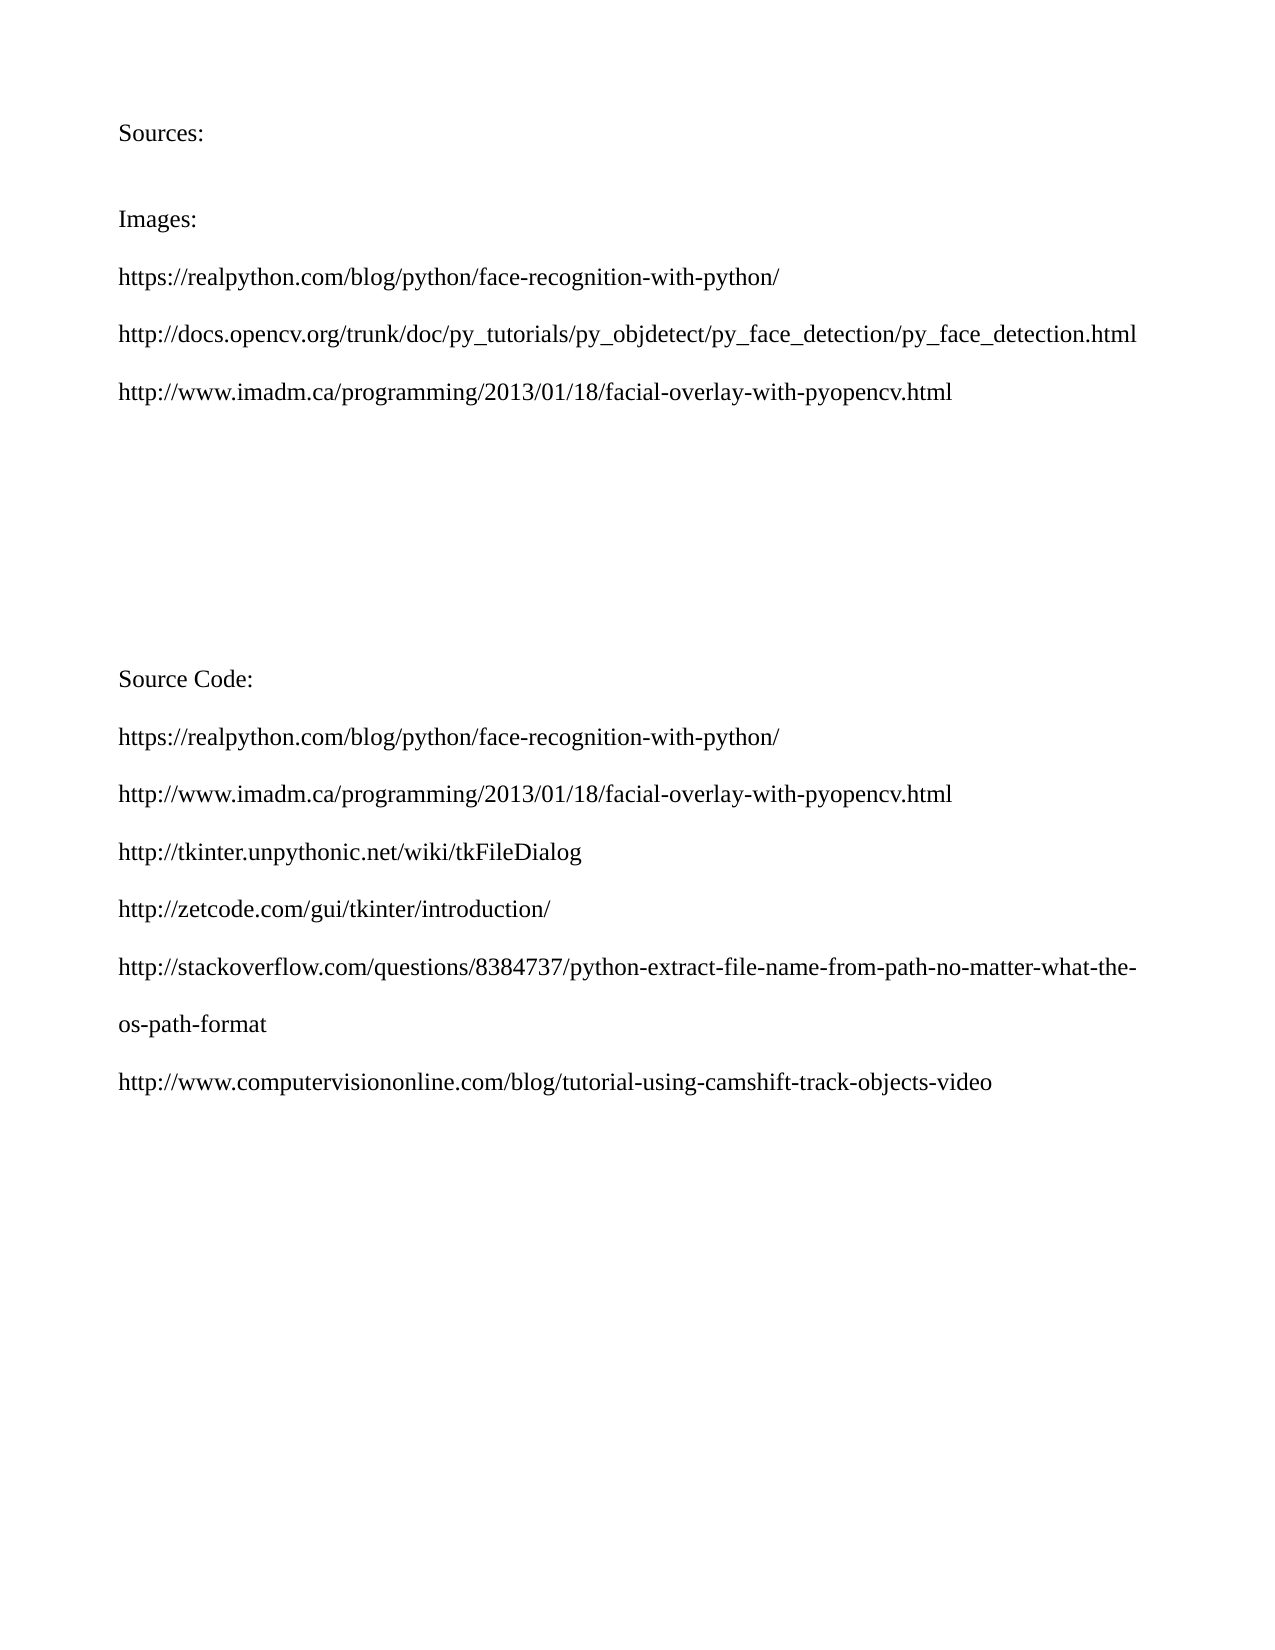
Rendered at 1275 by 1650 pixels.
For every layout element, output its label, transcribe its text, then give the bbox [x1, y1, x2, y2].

text http://zetcode.com/gui/tkinter/introduction/ [118, 894, 1157, 923]
text https://realpython.com/blog/python/face-recognition-with-python/ [118, 262, 1157, 291]
text http://www.imadm.ca/programming/2013/01/18/facial-overlay-with-pyopencv.html [118, 377, 1157, 406]
text https://realpython.com/blog/python/face-recognition-with-python/ [118, 722, 1157, 751]
text Source Code: [118, 664, 1157, 693]
text http://stackoverflow.com/questions/8384737/python-extract-file-name-from-path-no-matter-what-the-os-path-format [118, 952, 1157, 1038]
text http://www.computervisiononline.com/blog/tutorial-using-camshift-track-objects-video [118, 1067, 1157, 1096]
text Sources: [118, 118, 1157, 147]
text http://www.imadm.ca/programming/2013/01/18/facial-overlay-with-pyopencv.html [118, 779, 1157, 808]
text http://docs.opencv.org/trunk/doc/py_tutorials/py_objdetect/py_face_detection/py_face_detection.html [118, 319, 1157, 348]
text Images: [118, 204, 1157, 233]
text http://tkinter.unpythonic.net/wiki/tkFileDialog [118, 837, 1157, 866]
